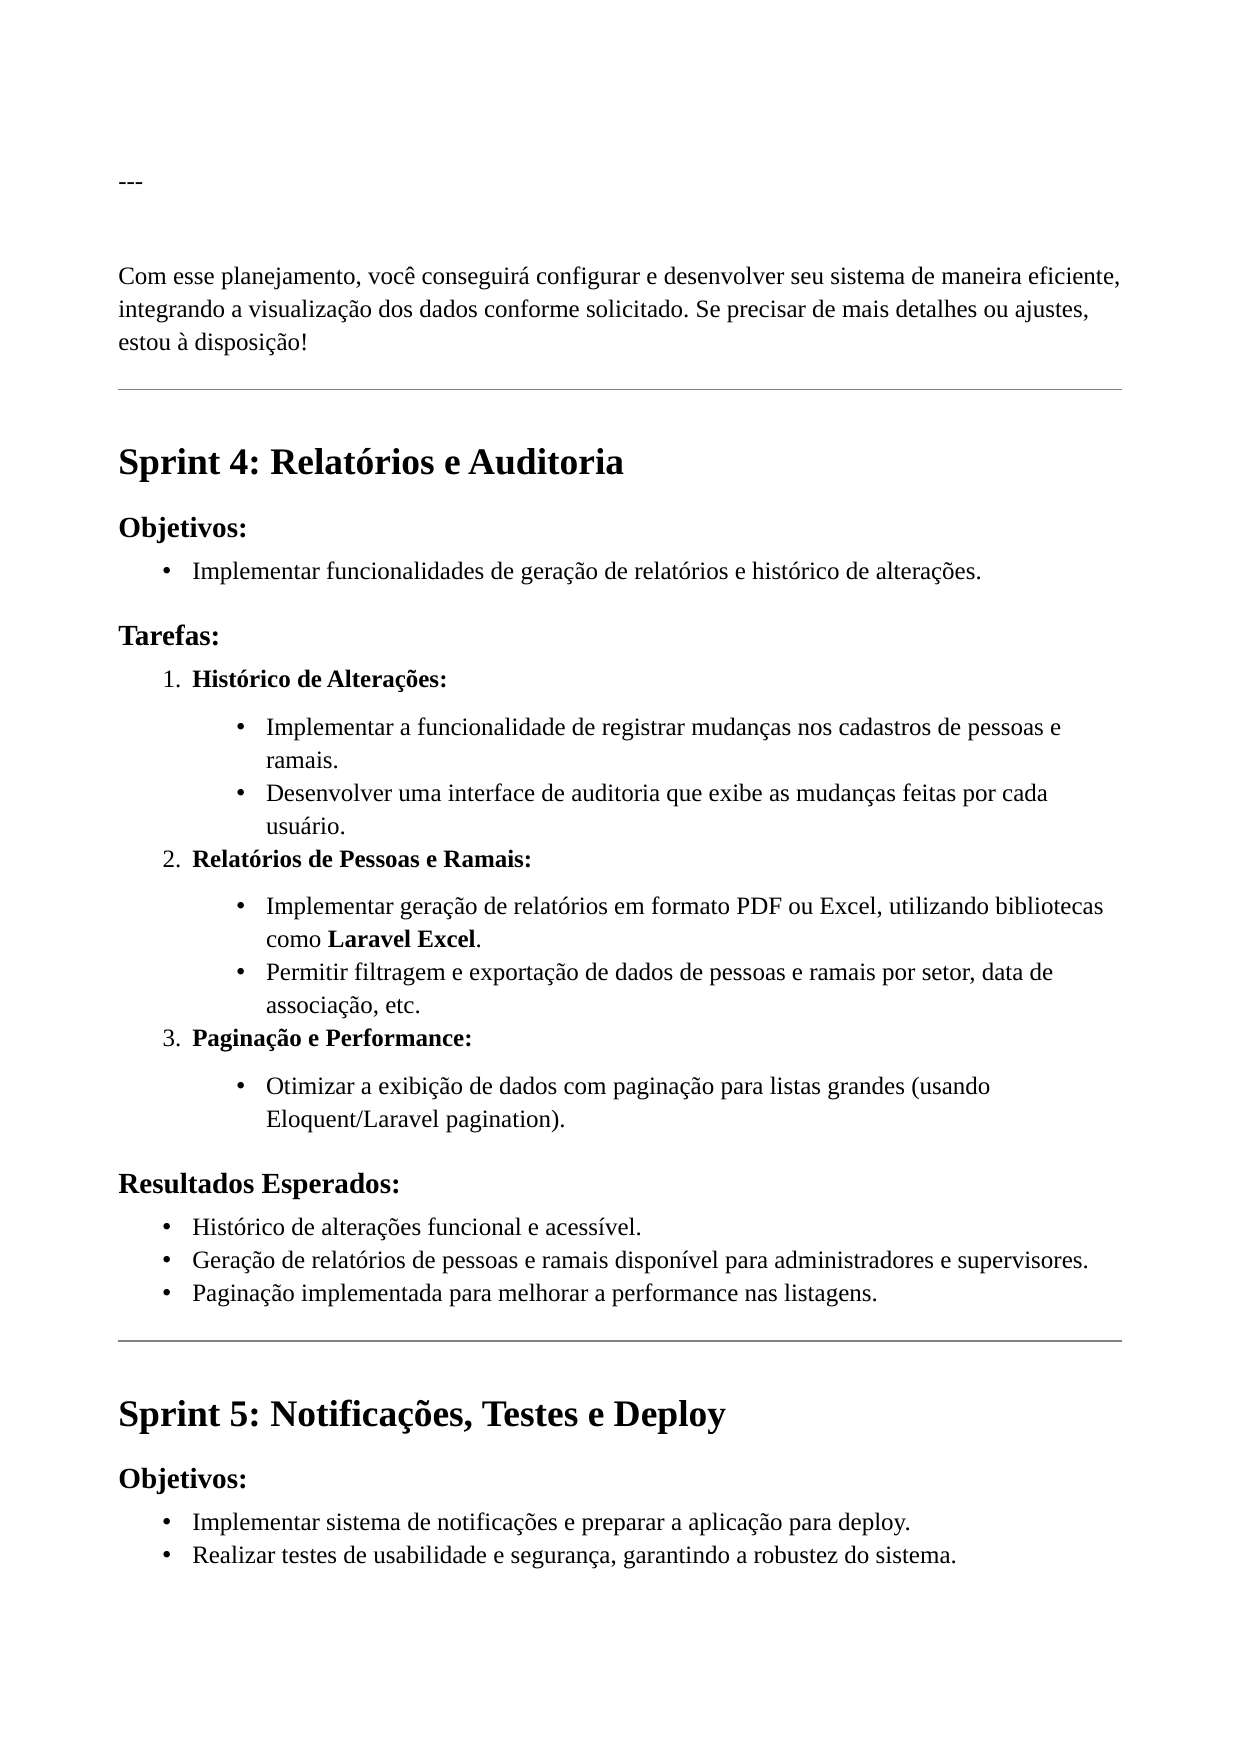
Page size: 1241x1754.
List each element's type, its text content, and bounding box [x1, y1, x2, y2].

subtitle Objetivos: [118, 1461, 1122, 1495]
subtitle Sprint 4: Relatórios e Auditoria [118, 440, 1122, 483]
text Com esse planejamento, você conseguirá configurar e desenvolver seu sistema de maneira eficiente, integrando a visualização dos dados conforme solicitado. Se precisar de mais detalhes ou ajustes, estou à disposição! [118, 261, 1122, 356]
list Paginação e Performance: [162, 1023, 1122, 1052]
list Histórico de alterações funcional e acessível. [162, 1212, 1122, 1241]
list Implementar geração de relatórios em formato PDF ou Excel, utilizando bibliotecas como Laravel Excel. [236, 891, 1122, 953]
list Realizar testes de usabilidade e segurança, garantindo a robustez do sistema. [162, 1540, 1122, 1569]
subtitle Resultados Esperados: [118, 1166, 1122, 1200]
list Geração de relatórios de pessoas e ramais disponível para administradores e supervisores. [162, 1245, 1122, 1274]
list Implementar a funcionalidade de registrar mudanças nos cadastros de pessoas e ramais. [236, 712, 1122, 773]
list Relatórios de Pessoas e Ramais: [162, 844, 1122, 873]
subtitle Sprint 5: Notificações, Testes e Deploy [118, 1391, 1122, 1434]
text --- [118, 166, 1122, 194]
list Implementar sistema de notificações e preparar a aplicação para deploy. [162, 1507, 1122, 1536]
list Implementar funcionalidades de geração de relatórios e histórico de alterações. [162, 556, 1122, 585]
list Histórico de Alterações: [162, 664, 1122, 693]
subtitle Tarefas: [118, 618, 1122, 652]
list Desenvolver uma interface de auditoria que exibe as mudanças feitas por cada usuário. [236, 778, 1122, 839]
subtitle Objetivos: [118, 510, 1122, 543]
list Otimizar a exibição de dados com paginação para listas grandes (usando Eloquent/Laravel pagination). [236, 1071, 1122, 1133]
list Paginação implementada para melhorar a performance nas listagens. [162, 1278, 1122, 1307]
list Permitir filtragem e exportação de dados de pessoas e ramais por setor, data de associação, etc. [236, 957, 1122, 1019]
